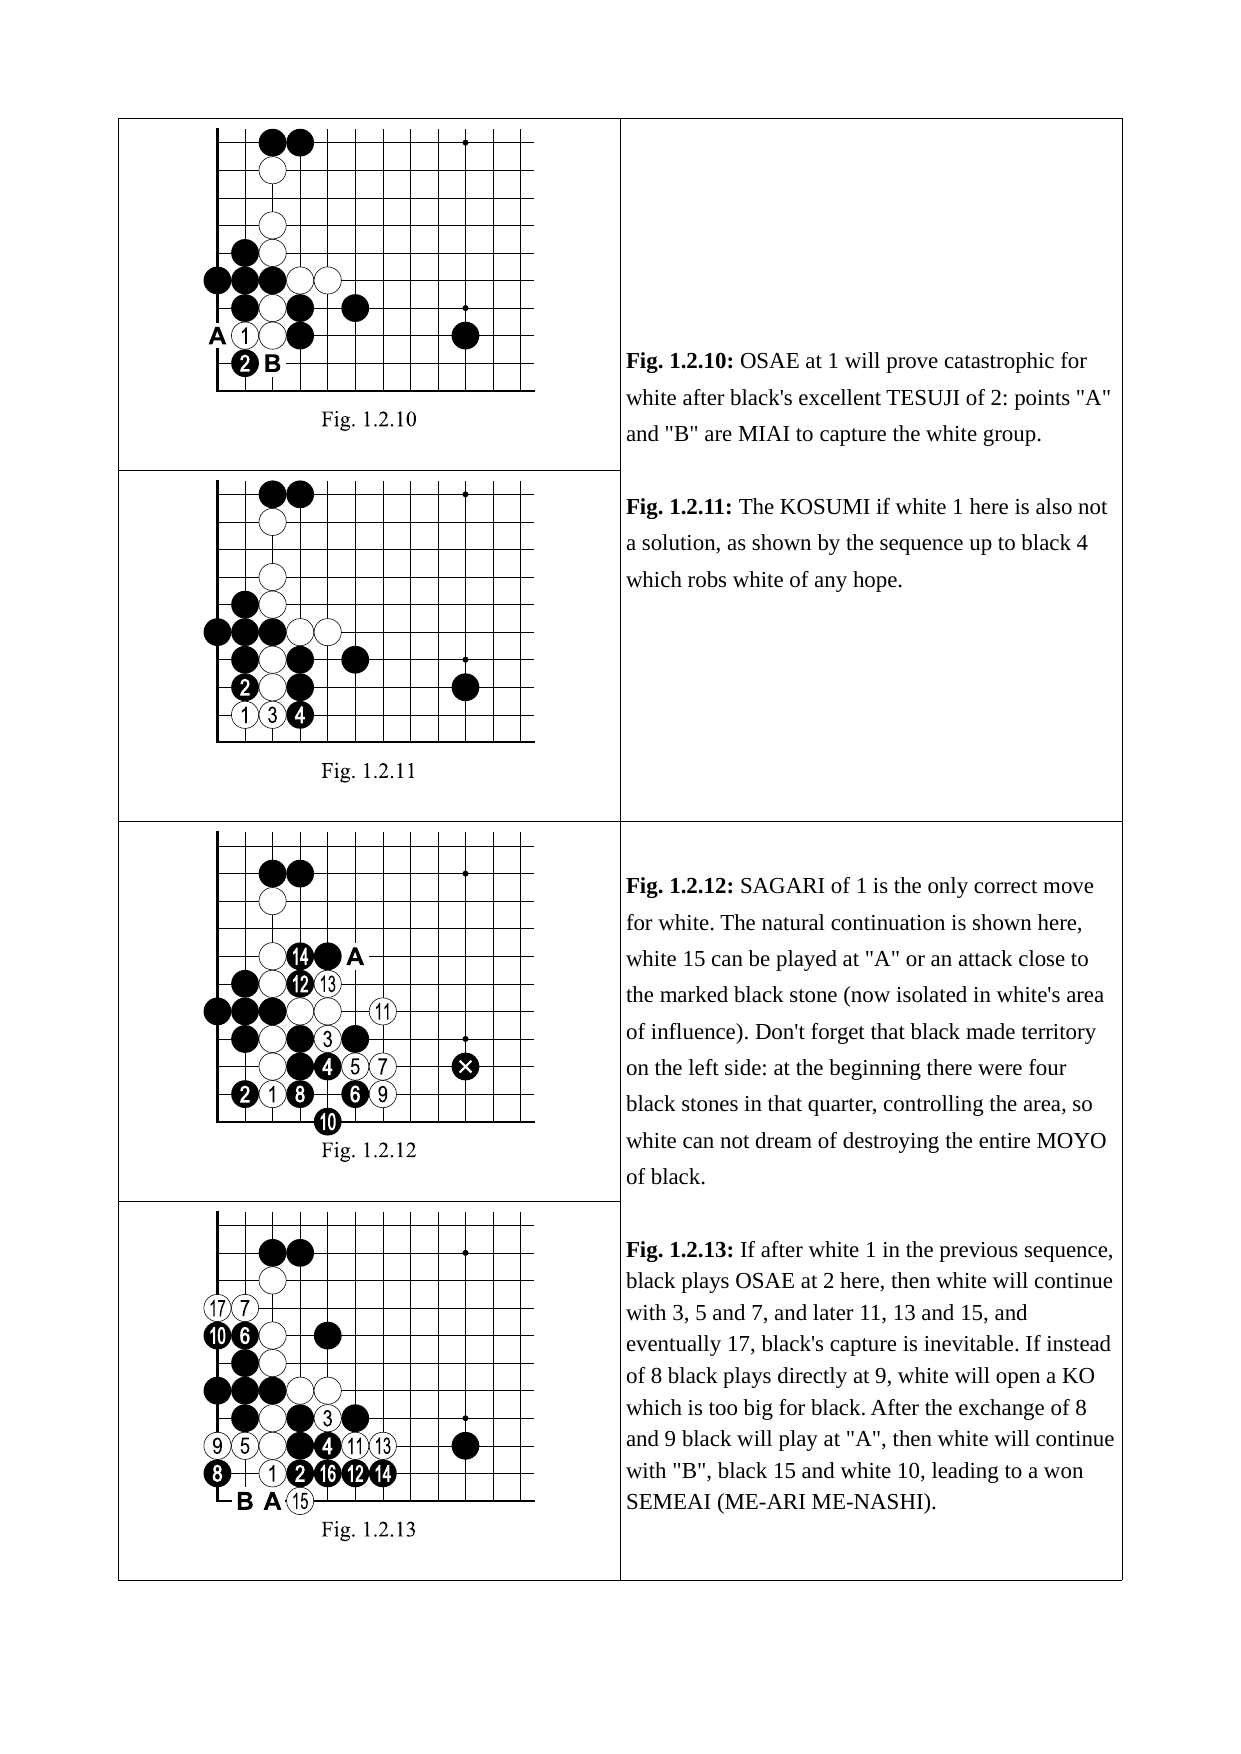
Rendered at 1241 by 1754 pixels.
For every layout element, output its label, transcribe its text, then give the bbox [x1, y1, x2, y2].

table_cell Fig. 1.2.12: SAGARI of 1 is the only correct move for white. The natural continuation is shown here, white 15 can be played at "A" or an attack close to the marked black stone (now isolated in white's area of influence). Don't forget that black made territory on the left side: at the beginning there were four black stones in that quarter, controlling the area, so white can not dream of destroying the entire MOYO of black. Fig. 1.2.13: If after white 1 in the previous sequence, black plays OSAE at 2 here, then white will continue with 3, 5 and 7, and later 11, 13 and 15, and eventually 17, black's capture is inevitable. If instead of 8 black plays directly at 9, white will open a KO which is too big for black. After the exchange of 8 and 9 black will play at "A", then white will continue with "B", black 15 and white 10, leading to a won SEMEAI (ME-ARI ME-NASHI). [621, 822, 1122, 1580]
table_header Fig. 1.2.10: OSAE at 1 will prove catastrophic for white after black's excellent TESUJI of 2: points "A" and "B" are MIAI to capture the white group. Fig. 1.2.11: The KOSUMI if white 1 here is also not a solution, as shown by the sequence up to black 4 which robs white of any hope. [621, 119, 1122, 821]
table_cell [119, 471, 620, 821]
table_cell [119, 822, 620, 1201]
table_header [119, 119, 620, 470]
table_cell [119, 1202, 620, 1580]
